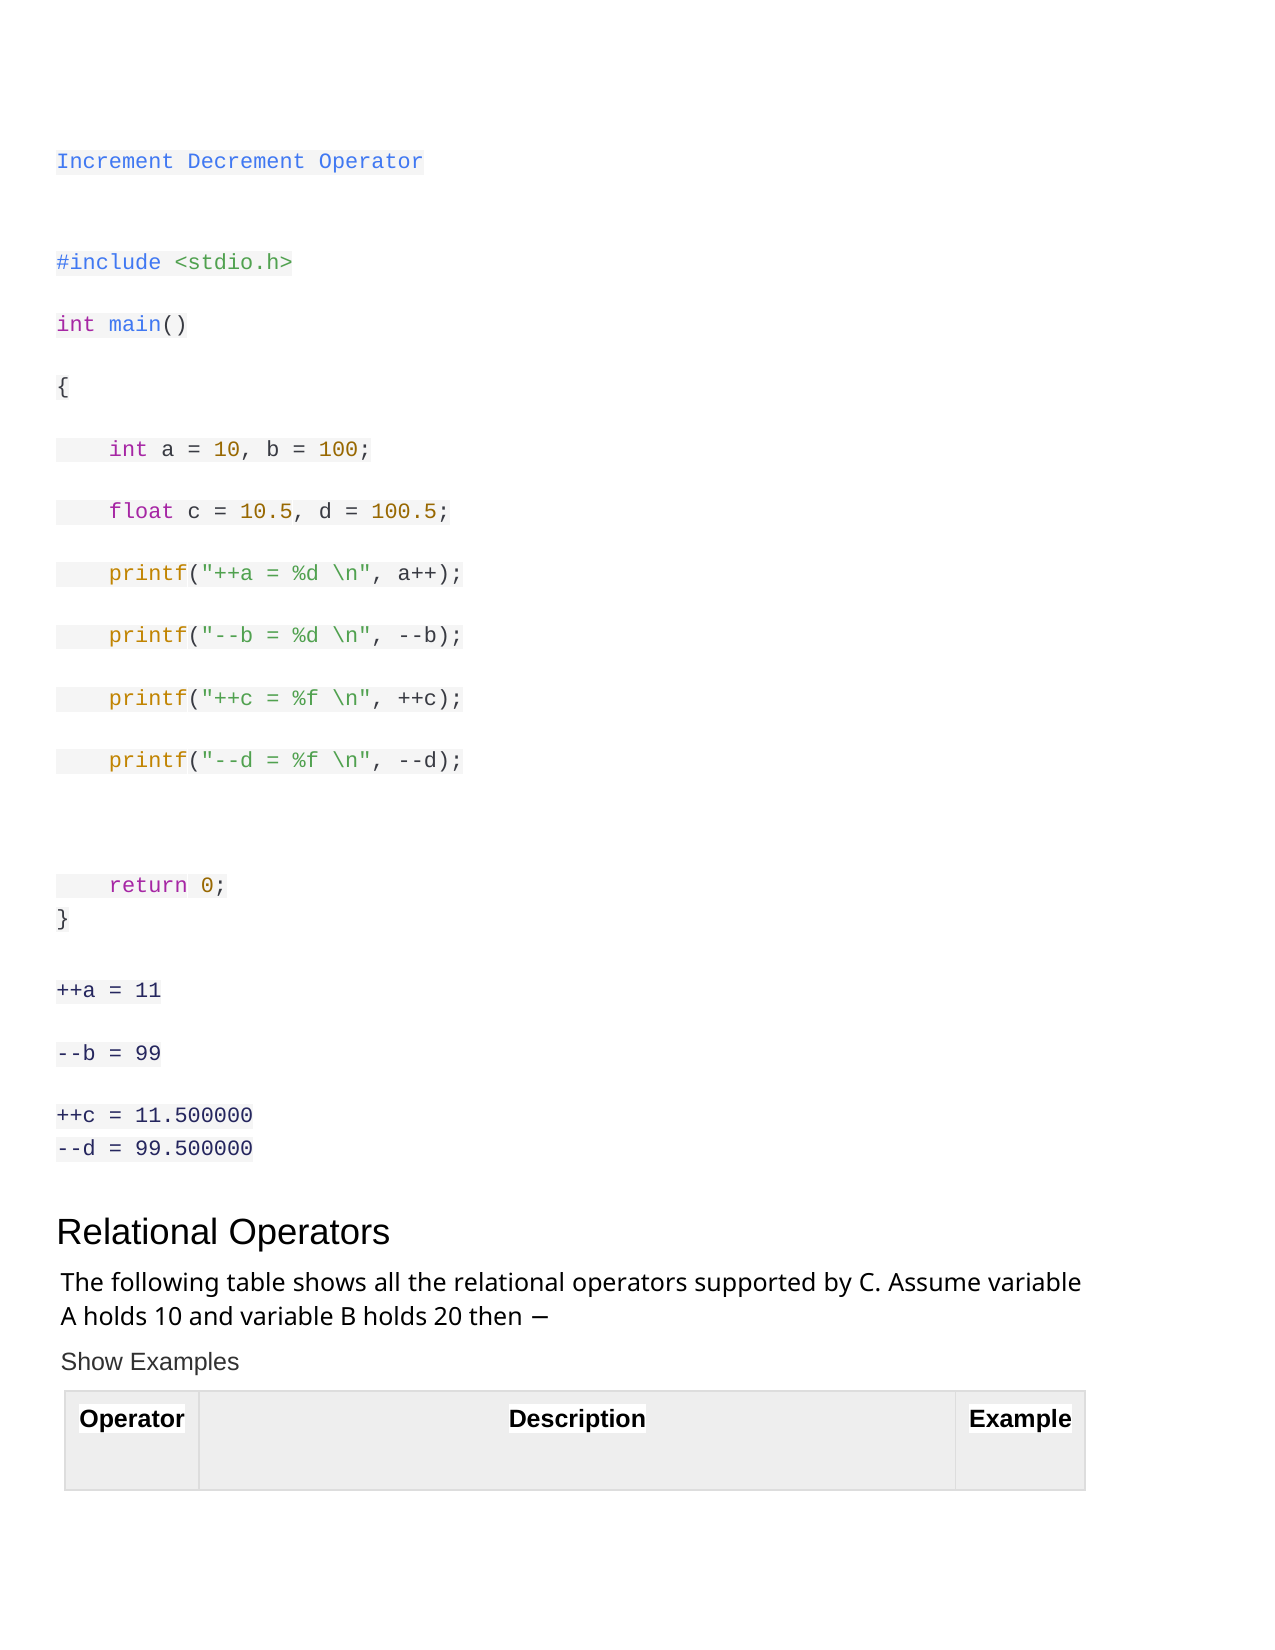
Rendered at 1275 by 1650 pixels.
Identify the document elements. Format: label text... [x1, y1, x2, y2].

table_header Example [956, 1392, 1084, 1489]
subtitle ++c = 11.500000 [56, 1104, 1087, 1129]
subtitle return 0; [56, 874, 1087, 898]
subtitle printf("--b = %d \n", --b); [56, 624, 1087, 649]
subtitle } [56, 907, 1087, 932]
subtitle Relational Operators [56, 1210, 1087, 1252]
subtitle printf("++c = %f \n", ++c); [56, 687, 1087, 712]
subtitle float c = 10.5, d = 100.5; [56, 500, 1087, 525]
subtitle --b = 99 [56, 1042, 1087, 1067]
text The following table shows all the relational operators supported by C. Assume variable A holds 10 and variable B holds 20 then − [60, 1264, 1083, 1332]
text Show Examples [60, 1347, 1083, 1376]
subtitle { [56, 375, 1087, 400]
table_header Operator [66, 1392, 198, 1489]
subtitle int a = 10, b = 100; [56, 438, 1087, 462]
table_header Description [200, 1392, 955, 1489]
subtitle printf("--d = %f \n", --d); [56, 749, 1087, 774]
subtitle ++a = 11 [56, 979, 1087, 1004]
subtitle printf("++a = %d \n", a++); [56, 562, 1087, 587]
subtitle #include <stdio.h> [56, 251, 1087, 276]
subtitle --d = 99.500000 [56, 1137, 1087, 1162]
subtitle int main() [56, 313, 1087, 338]
subtitle Increment Decrement Operator [56, 150, 1087, 175]
